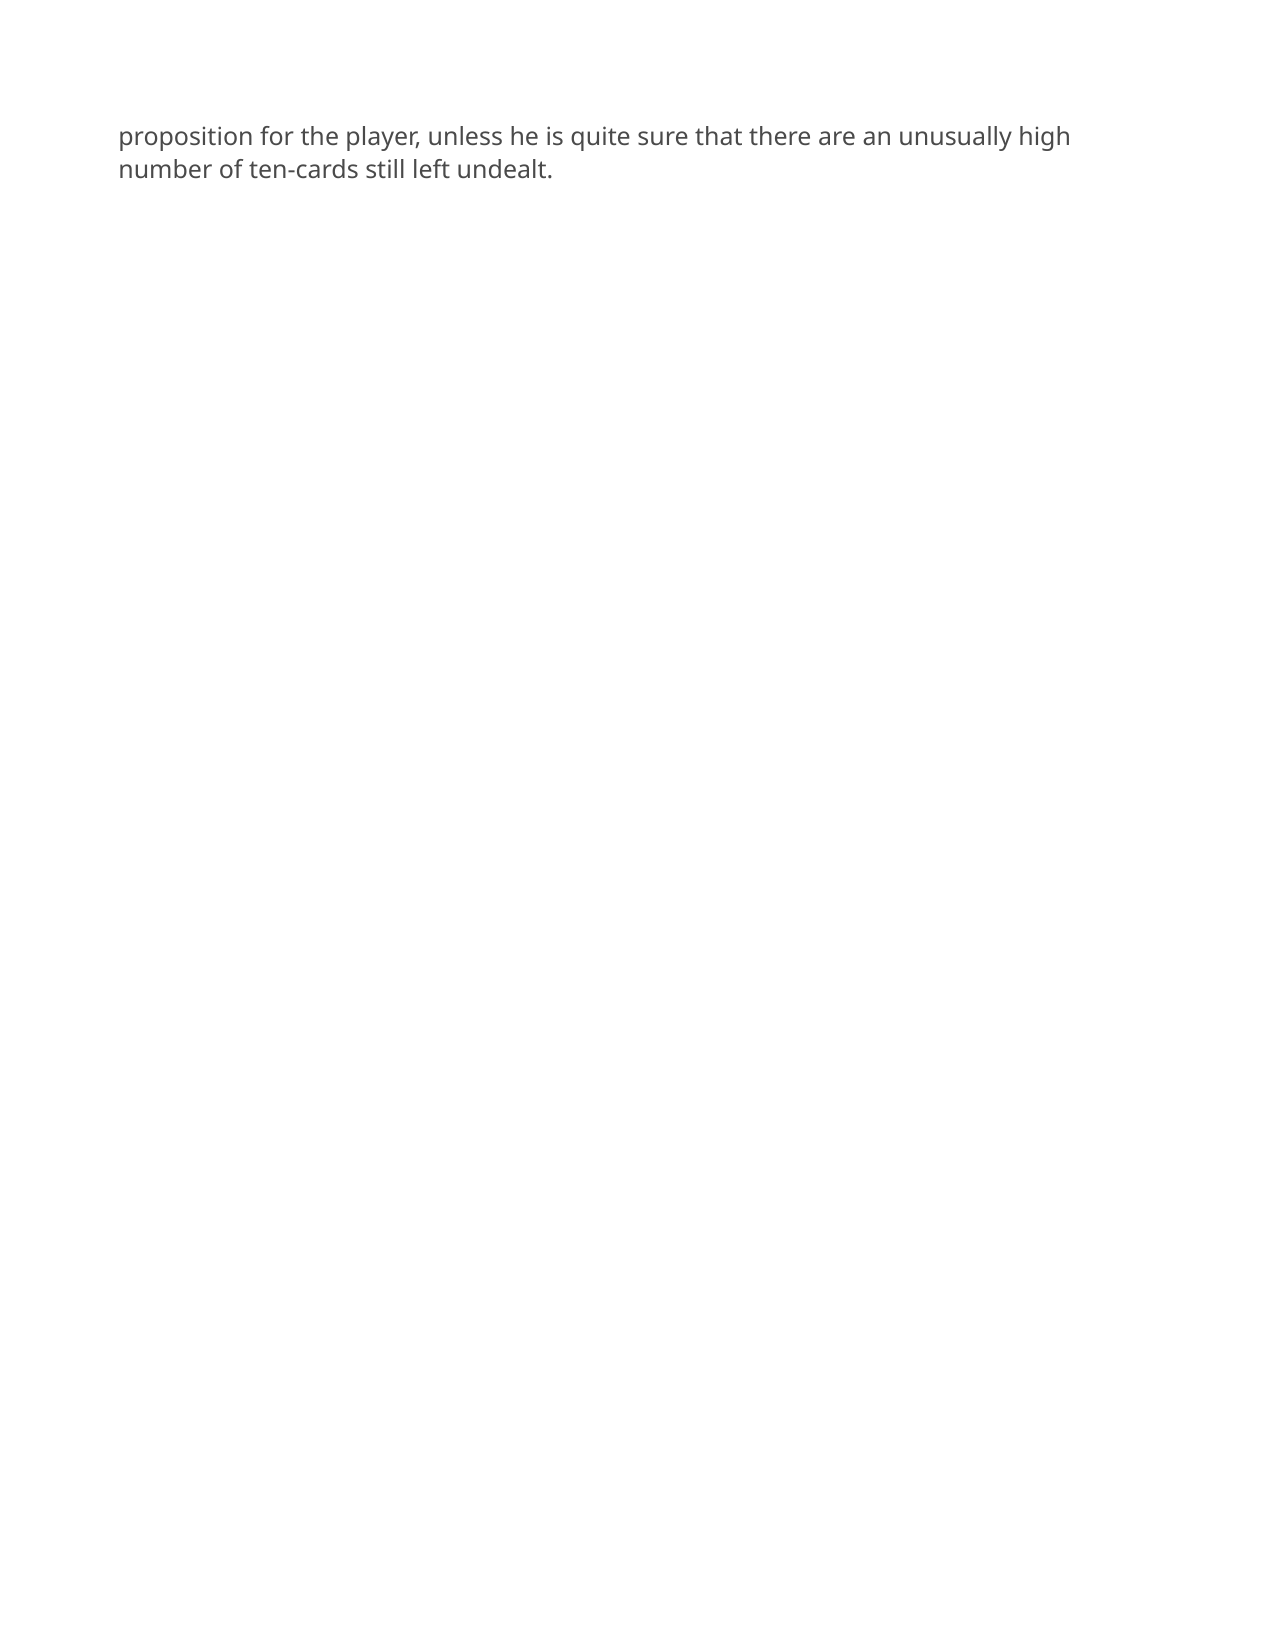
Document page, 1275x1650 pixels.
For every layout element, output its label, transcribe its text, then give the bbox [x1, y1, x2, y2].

text proposition for the player, unless he is quite sure that there are an unusually high number of ten-cards still left undealt. [118, 118, 1157, 186]
